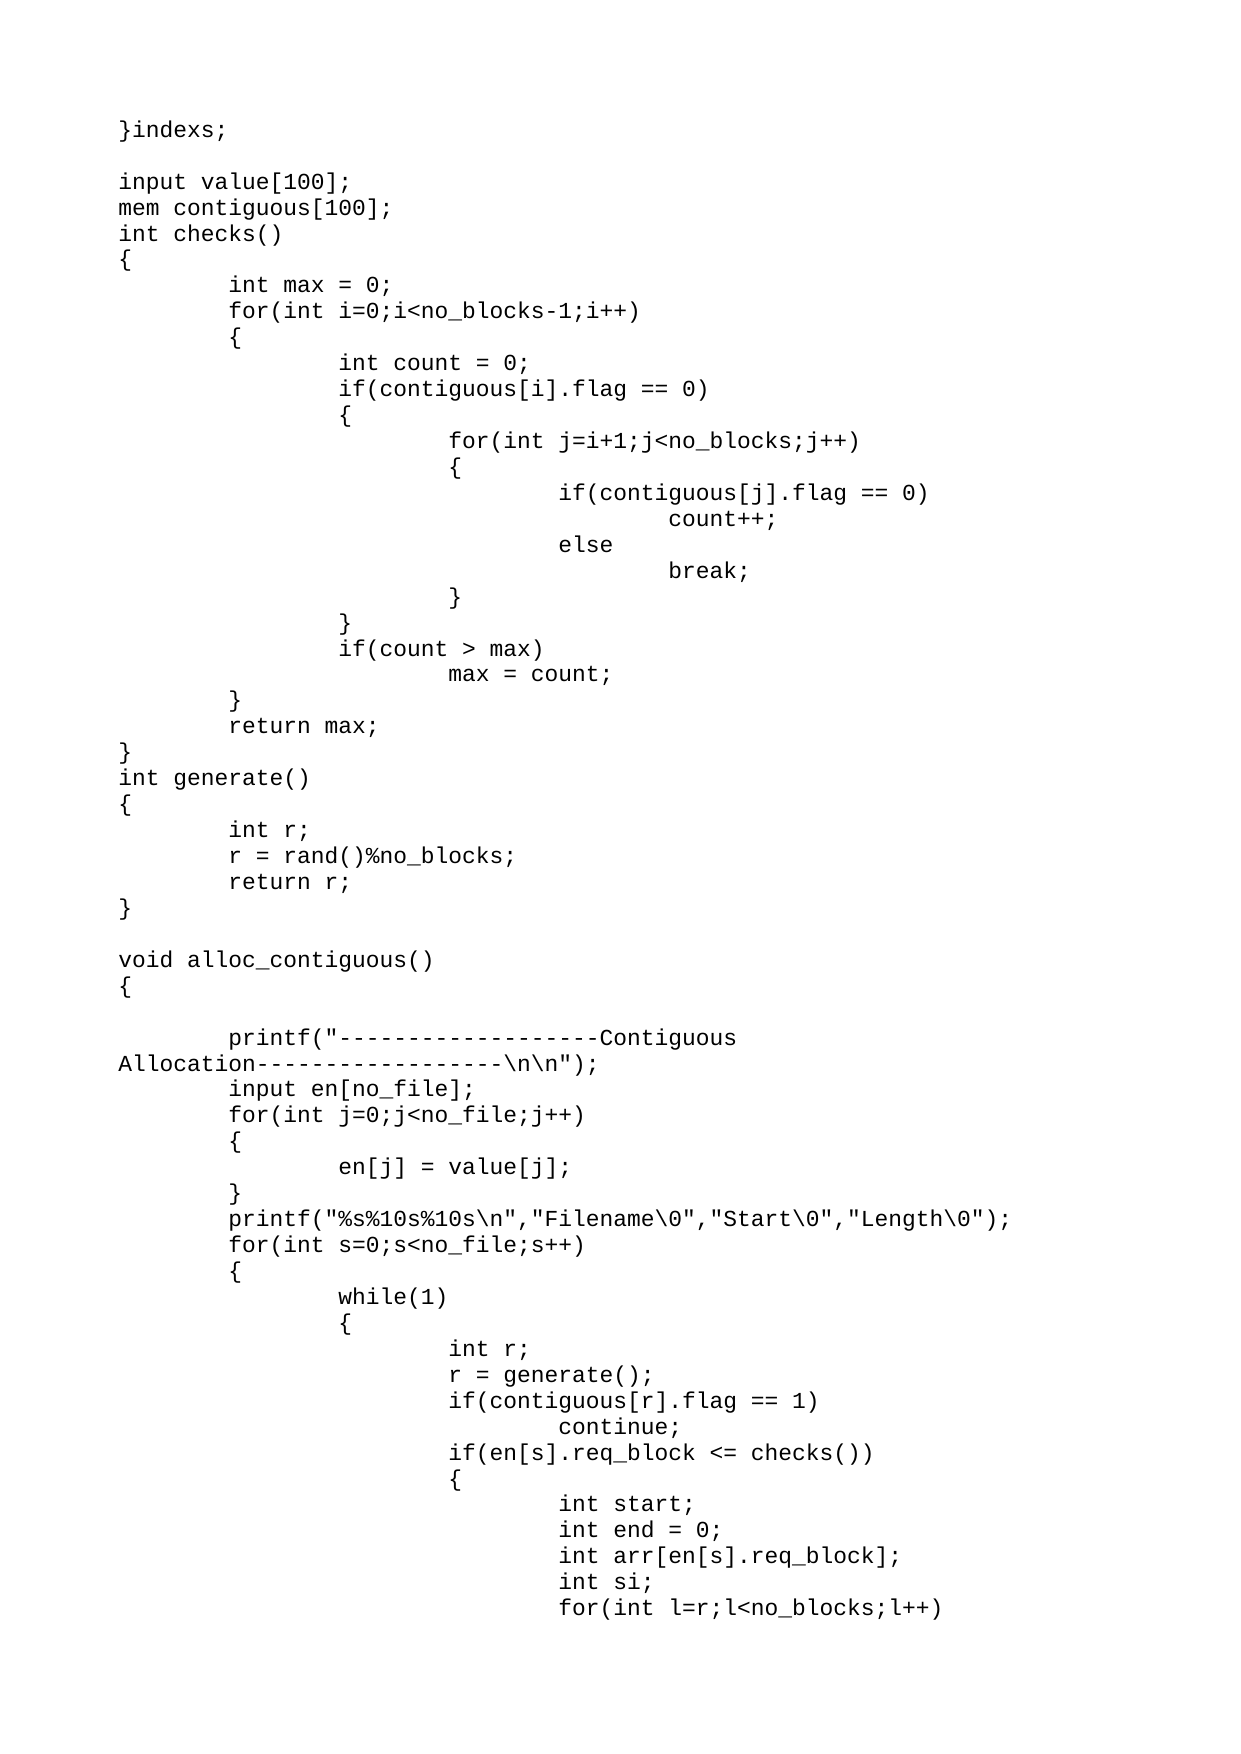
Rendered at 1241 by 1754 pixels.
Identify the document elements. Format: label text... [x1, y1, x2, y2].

text } [118, 1182, 1122, 1207]
text { [118, 455, 1122, 481]
text int arr[en[s].req_block]; [118, 1545, 1122, 1571]
text } [118, 689, 1122, 715]
text return r; [118, 870, 1122, 896]
text int r; [118, 818, 1122, 844]
text if(contiguous[r].flag == 1) [118, 1389, 1122, 1415]
text { [118, 403, 1122, 429]
text { [118, 1311, 1122, 1337]
text { [118, 792, 1122, 818]
text count++; [118, 507, 1122, 533]
text } [118, 896, 1122, 922]
text int checks() [118, 222, 1122, 248]
text int start; [118, 1493, 1122, 1519]
text max = count; [118, 663, 1122, 689]
text for(int i=0;i<no_blocks-1;i++) [118, 300, 1122, 326]
text printf("%s%10s%10s\n","Filename\0","Start\0","Length\0"); [118, 1207, 1122, 1233]
text mem contiguous[100]; [118, 196, 1122, 222]
text { [118, 248, 1122, 274]
text { [118, 1259, 1122, 1285]
text } [118, 585, 1122, 611]
text r = rand()%no_blocks; [118, 844, 1122, 870]
text return max; [118, 715, 1122, 741]
text int generate() [118, 767, 1122, 792]
text if(contiguous[j].flag == 0) [118, 481, 1122, 507]
text en[j] = value[j]; [118, 1156, 1122, 1182]
text input value[100]; [118, 170, 1122, 196]
text { [118, 974, 1122, 1000]
text void alloc_contiguous() [118, 948, 1122, 974]
text break; [118, 559, 1122, 585]
text input en[no_file]; [118, 1078, 1122, 1104]
text if(contiguous[i].flag == 0) [118, 377, 1122, 403]
text for(int s=0;s<no_file;s++) [118, 1233, 1122, 1259]
text for(int j=i+1;j<no_blocks;j++) [118, 429, 1122, 455]
text continue; [118, 1415, 1122, 1441]
text int count = 0; [118, 352, 1122, 377]
text } [118, 741, 1122, 767]
text { [118, 1467, 1122, 1493]
text }indexs; [118, 118, 1122, 144]
text { [118, 1130, 1122, 1156]
text else [118, 533, 1122, 559]
text if(en[s].req_block <= checks()) [118, 1441, 1122, 1467]
text { [118, 326, 1122, 352]
text int r; [118, 1337, 1122, 1363]
text int max = 0; [118, 274, 1122, 300]
text while(1) [118, 1285, 1122, 1311]
text int si; [118, 1571, 1122, 1597]
text for(int j=0;j<no_file;j++) [118, 1104, 1122, 1130]
text if(count > max) [118, 637, 1122, 663]
text } [118, 611, 1122, 637]
text for(int l=r;l<no_blocks;l++) [118, 1597, 1122, 1622]
text r = generate(); [118, 1363, 1122, 1389]
text printf("-------------------Contiguous Allocation------------------\n\n"); [118, 1026, 1122, 1078]
text int end = 0; [118, 1519, 1122, 1545]
